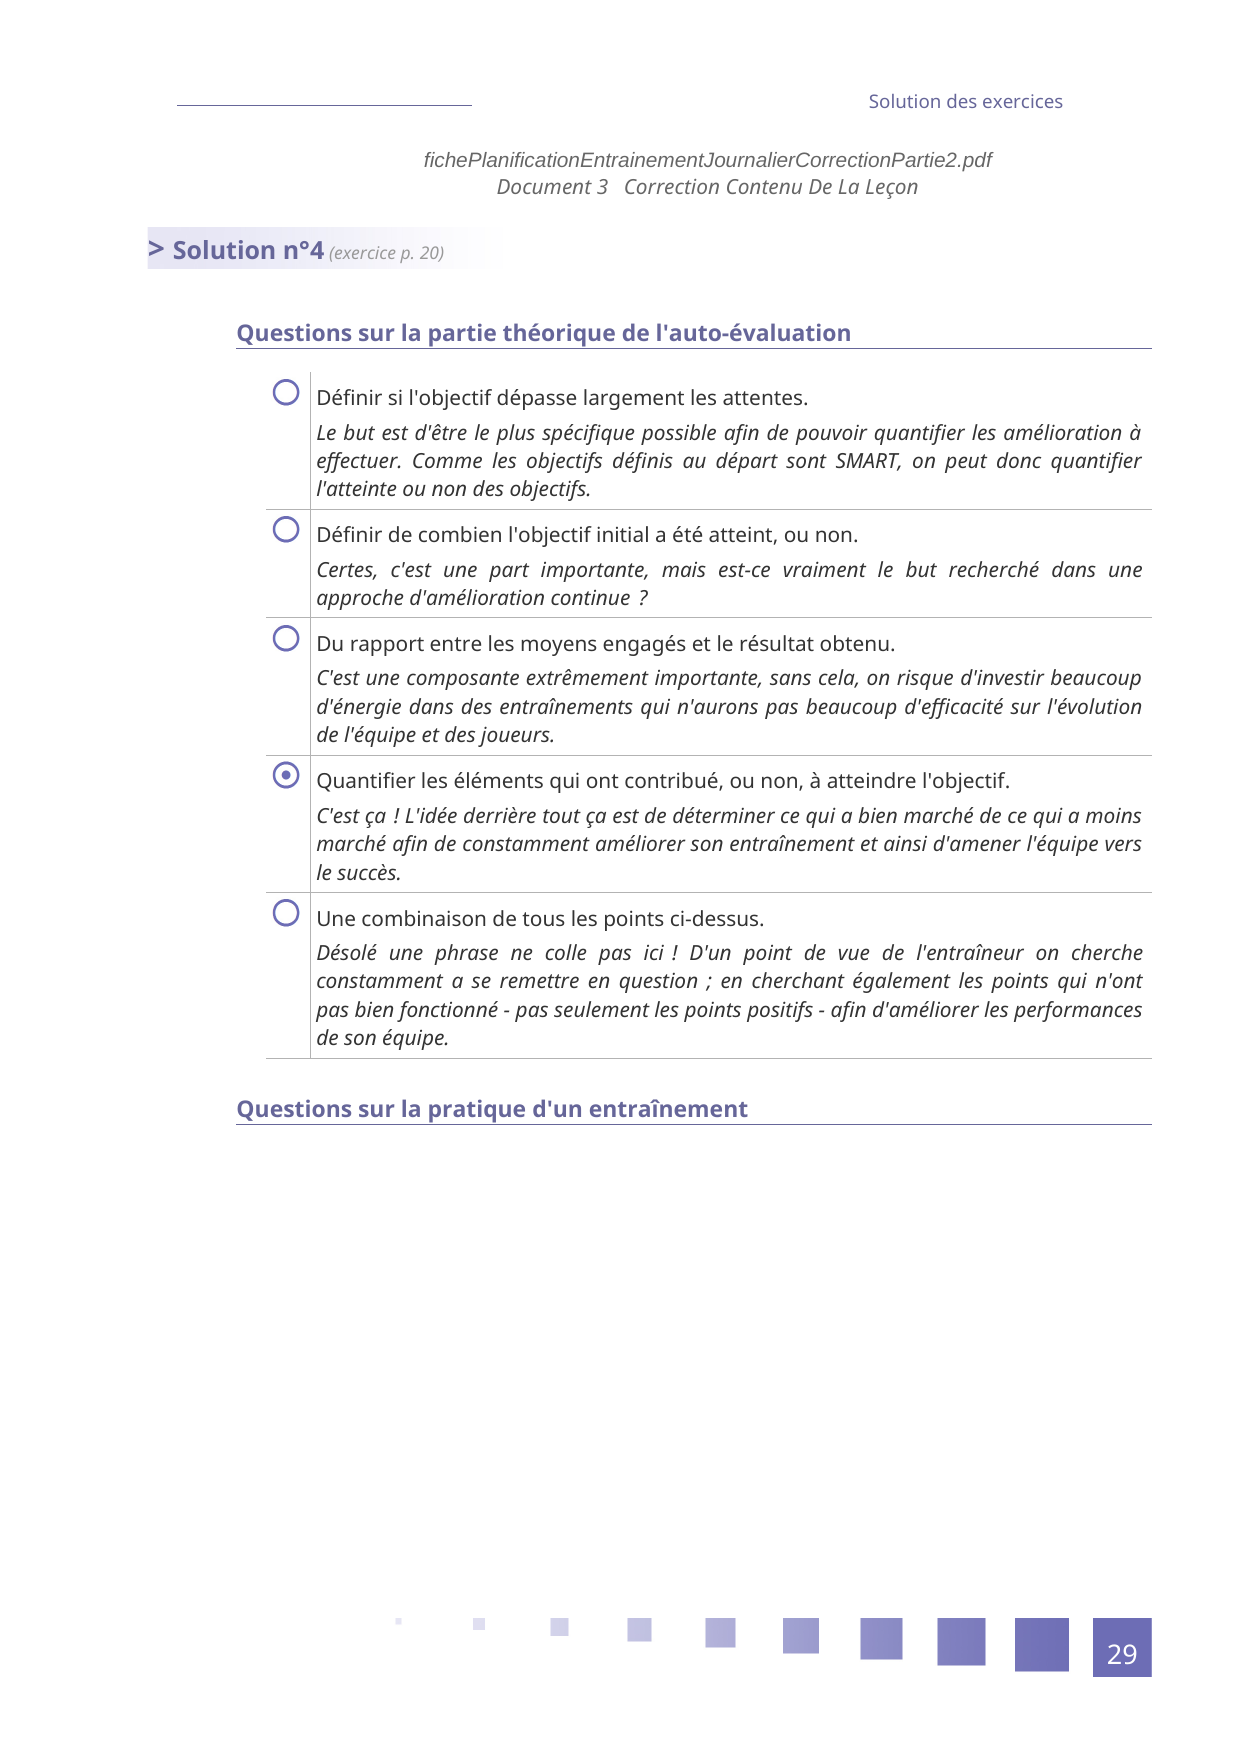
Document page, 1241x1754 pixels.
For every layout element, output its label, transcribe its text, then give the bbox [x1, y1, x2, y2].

table_cell [266, 756, 310, 892]
picture [271, 377, 301, 407]
table_cell Du rapport entre les moyens engagés et le résultat obtenu. C'est une composante extrêmement importante, sans cela, on risque d'investir beaucoup d'énergie dans des entraînements qui n'aurons pas beaucoup d'efficacité sur l'évolution de l'équipe et des joueurs. [311, 618, 1152, 755]
title Document 3 Correction Contenu De La Leçon [266, 172, 1152, 201]
title Questions sur la pratique d'un entraînement [236, 1093, 1152, 1124]
table_cell Une combinaison de tous les points ci-dessus. Désolé une phrase ne colle pas ici ! D'un point de vue de l'entraîneur on cherche constamment a se remettre en question ; en cherchant également les points qui n'ont pas bien fonctionné - pas seulement les points positifs - afin d'améliorer les performances de son équipe. [311, 893, 1152, 1058]
table_cell [266, 515, 310, 617]
table_cell Définir de combien l'objectif initial a été atteint, ou non. Certes, c'est une part importante, mais est-ce vraiment le but recherché dans une approche d'amélioration continue ? [311, 510, 1152, 617]
picture [271, 514, 301, 544]
table_header Définir si l'objectif dépasse largement les attentes. Le but est d'être le plus spécifique possible afin de pouvoir quantifier les amélioration à effectuer. Comme les objectifs définis au départ sont SMART, on peut donc quantifier l'atteinte ou non des objectifs. [311, 372, 1152, 509]
table_cell [266, 510, 310, 514]
picture [271, 623, 301, 653]
table_cell [266, 893, 310, 1058]
picture [351, 1618, 1152, 1678]
picture [271, 760, 301, 790]
table_header [266, 372, 310, 509]
table_cell [266, 618, 310, 755]
text fichePlanificationEntrainementJournalierCorrectionPartie2.pdf [301, 149, 1116, 172]
title Questions sur la partie théorique de l'auto-évaluation [236, 317, 1152, 348]
table_cell Quantifier les éléments qui ont contribué, ou non, à atteindre l'objectif. C'est ça ! L'idée derrière tout ça est de déterminer ce qui a bien marché de ce qui a moins marché afin de constamment améliorer son entraînement et ainsi d'amener l'équipe vers le succès. [311, 756, 1152, 892]
title > Solution n°4 (exercice p. 20) [148, 227, 1152, 268]
picture [271, 897, 301, 928]
